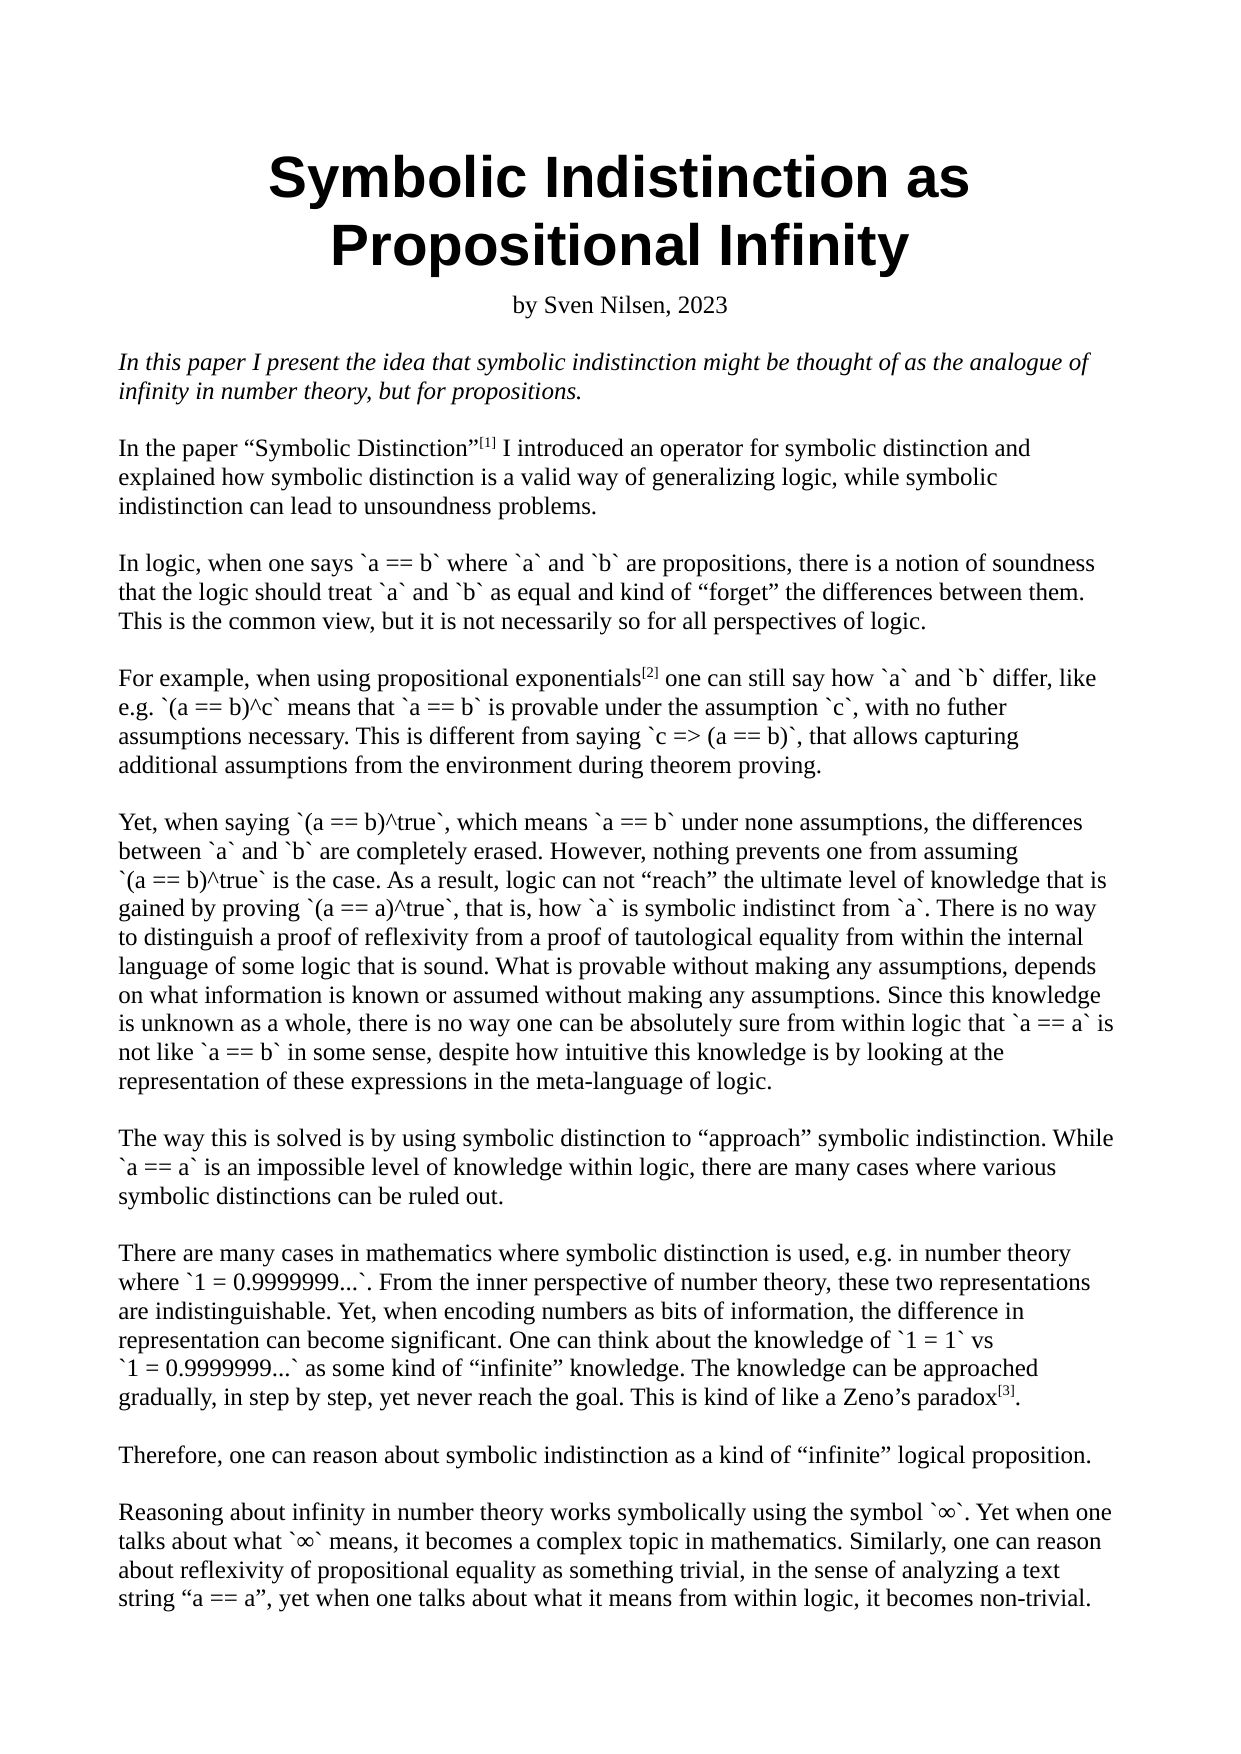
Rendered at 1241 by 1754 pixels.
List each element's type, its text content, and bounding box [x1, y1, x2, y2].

text In this paper I present the idea that symbolic indistinction might be thought of as the analogue of infinity in number theory, but for propositions. [118, 347, 1122, 405]
text In the paper “Symbolic Distinction”[1] I introduced an operator for symbolic distinction and explained how symbolic distinction is a valid way of generalizing logic, while symbolic indistinction can lead to unsoundness problems. [118, 433, 1122, 520]
text Therefore, one can reason about symbolic indistinction as a kind of “infinite” logical proposition. [118, 1440, 1122, 1468]
text The way this is solved is by using symbolic distinction to “approach” symbolic indistinction. While `a == a` is an impossible level of knowledge within logic, there are many cases where various symbolic distinctions can be ruled out. [118, 1123, 1122, 1210]
text Reasoning about infinity in number theory works symbolically using the symbol `∞`. Yet when one talks about what `∞` means, it becomes a complex topic in mathematics. Similarly, one can reason about reflexivity of propositional equality as something trivial, in the sense of analyzing a text string “a == a”, yet when one talks about what it means from within logic, it becomes non-trivial. [118, 1497, 1122, 1612]
text by Sven Nilsen, 2023 [118, 290, 1122, 318]
text There are many cases in mathematics where symbolic distinction is used, e.g. in number theory where `1 = 0.9999999...`. From the inner perspective of number theory, these two representations are indistinguishable. Yet, when encoding numbers as bits of information, the difference in representation can become significant. One can think about the knowledge of `1 = 1` vs `1 = 0.9999999...` as some kind of “infinite” knowledge. The knowledge can be approached gradually, in step by step, yet never reach the goal. This is kind of like a Zeno’s paradox[3]. [118, 1238, 1122, 1411]
text In logic, when one says `a == b` where `a` and `b` are propositions, there is a notion of soundness that the logic should treat `a` and `b` as equal and kind of “forget” the differences between them. This is the common view, but it is not necessarily so for all perspectives of logic. [118, 548, 1122, 635]
text Yet, when saying `(a == b)^true`, which means `a == b` under none assumptions, the differences between `a` and `b` are completely erased. However, nothing prevents one from assuming `(a == b)^true` is the case. As a result, logic can not “reach” the ultimate level of knowledge that is gained by proving `(a == a)^true`, that is, how `a` is symbolic indistinct from `a`. There is no way to distinguish a proof of reflexivity from a proof of tautological equality from within the internal language of some logic that is sound. What is provable without making any assumptions, depends on what information is known or assumed without making any assumptions. Since this knowledge is unknown as a whole, there is no way one can be absolutely sure from within logic that `a == a` is not like `a == b` in some sense, despite how intuitive this knowledge is by looking at the representation of these expressions in the meta-language of logic. [118, 807, 1122, 1095]
text For example, when using propositional exponentials[2] one can still say how `a` and `b` differ, like e.g. `(a == b)^c` means that `a == b` is provable under the assumption `c`, with no futher assumptions necessary. This is different from saying `c => (a == b)`, that allows capturing additional assumptions from the environment during theorem proving. [118, 663, 1122, 778]
title Symbolic Indistinction as Propositional Infinity [118, 143, 1122, 277]
